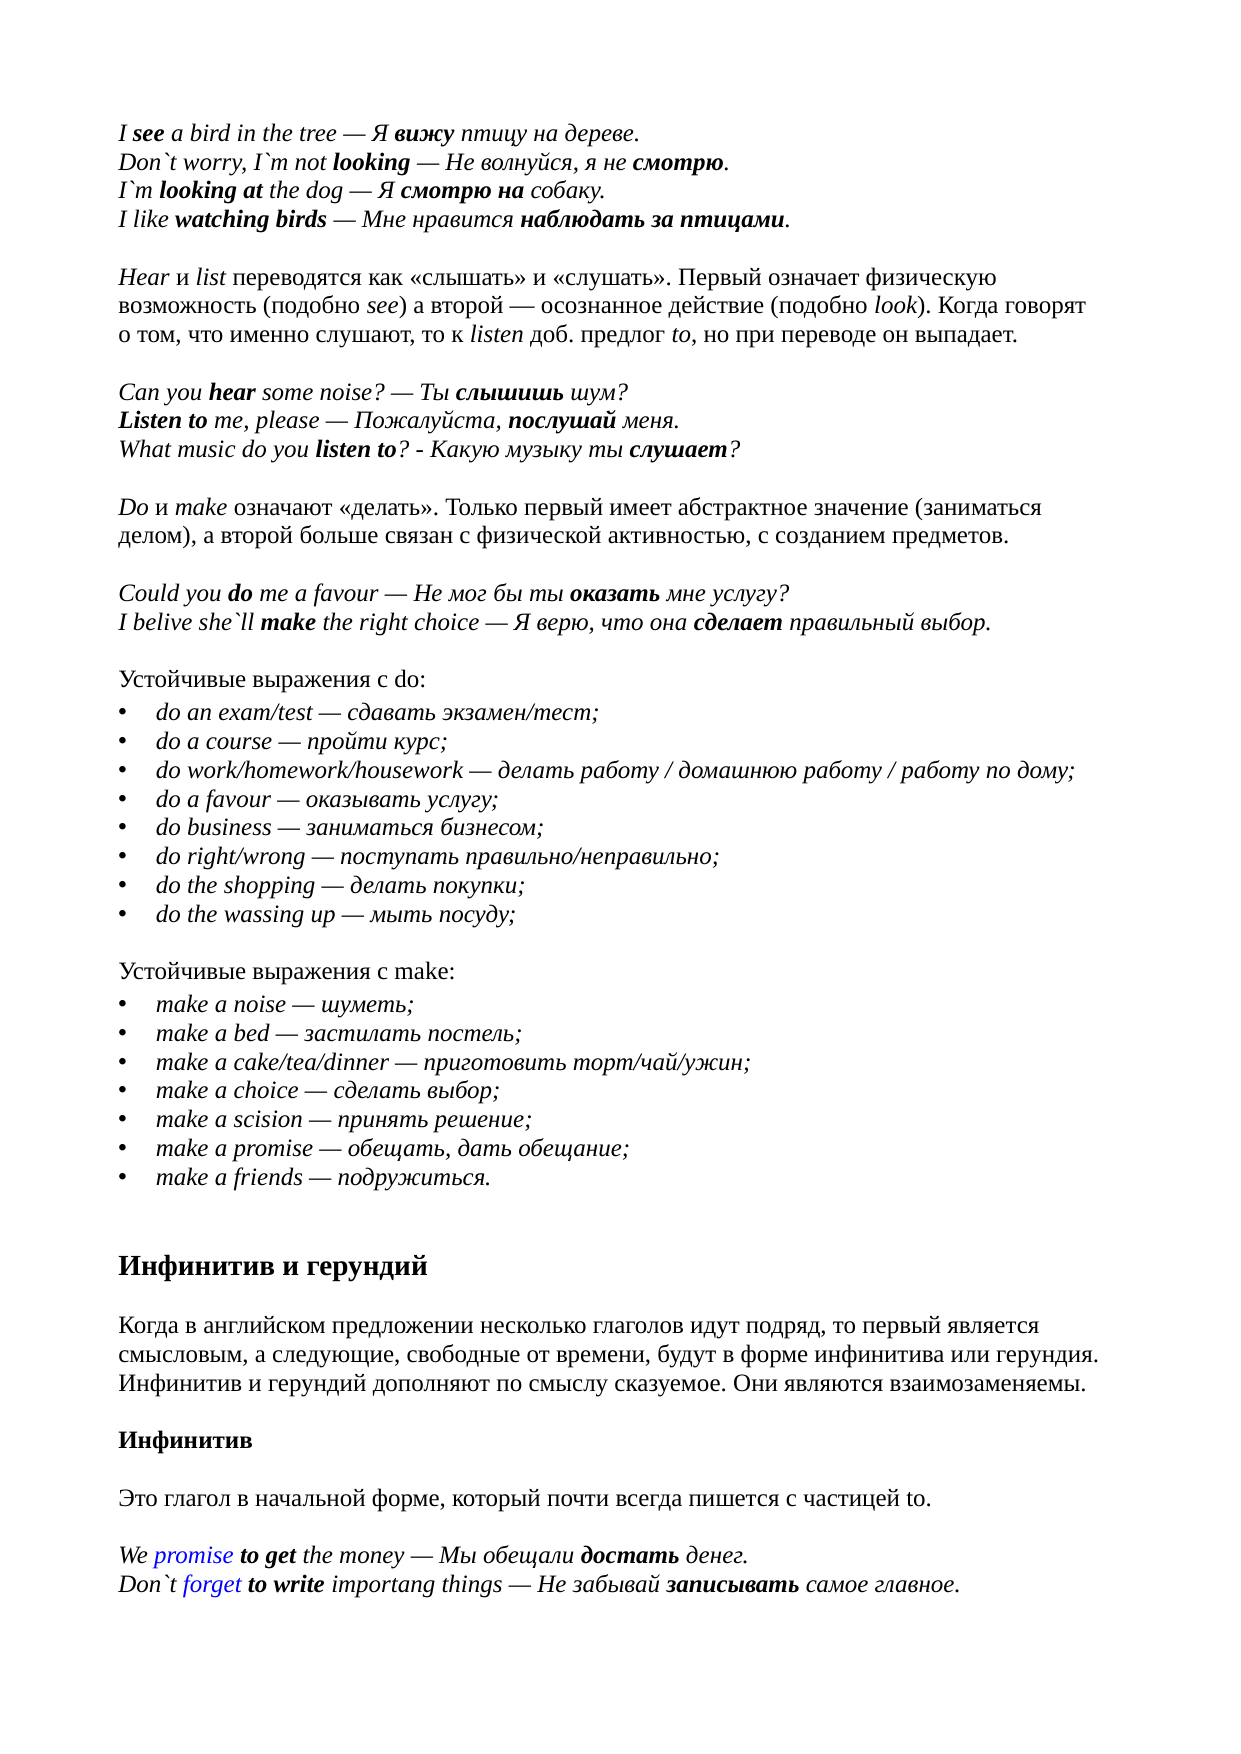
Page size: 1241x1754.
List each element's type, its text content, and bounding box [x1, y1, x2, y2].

text I see a bird in the tree — Я вижу птицу на дереве. [118, 118, 1122, 147]
text We promise to get the money — Мы обещали достать денег. [118, 1540, 1122, 1569]
text делом), а второй больше связан с физической активностью, с созданием предметов. [118, 521, 1122, 549]
list do an exam/test — сдавать экзамен/тест; [118, 697, 1122, 726]
text Listen to me, please — Пожалуйста, послушай меня. [118, 406, 1122, 434]
text I belive she`ll make the right choice — Я верю, что она сделает правильный выбор. [118, 607, 1122, 636]
text Устойчивые выражения с do: [118, 664, 1122, 693]
text Инфинитив и герундий дополняют по смыслу сказуемое. Они являются взаимозаменяемы. [118, 1368, 1122, 1396]
text Это глагол в начальной форме, который почти всегда пишется с частицей to. [118, 1483, 1122, 1511]
text Инфинитив [118, 1425, 1122, 1454]
list make a friends — подружиться. [118, 1162, 1122, 1190]
text Do и make означают «делать». Только первый имеет абстрактное значение (заниматься [118, 492, 1122, 521]
list do the wassing up — мыть посуду; [118, 899, 1122, 927]
list make a scision — принять решение; [118, 1104, 1122, 1133]
list make a cake/tea/dinner — приготовить торт/чай/ужин; [118, 1047, 1122, 1075]
text Can you hear some noise? — Ты слышишь шум? [118, 377, 1122, 406]
list make a choice — сделать выбор; [118, 1075, 1122, 1104]
list do business — заниматься бизнесом; [118, 812, 1122, 841]
text What music do you listen to? - Какую музыку ты слушает? [118, 434, 1122, 463]
list do right/wrong — поступать правильно/неправильно; [118, 841, 1122, 870]
text Устойчивые выражения с make: [118, 956, 1122, 985]
list make a promise — обещать, дать обещание; [118, 1133, 1122, 1162]
text Hear и list переводятся как «слышать» и «слушать». Первый означает физическую возможность (подобно see) а второй — осознанное действие (подобно look). Когда говорят [118, 262, 1122, 319]
list do the shopping — делать покупки; [118, 870, 1122, 899]
list make a noise — шуметь; [118, 989, 1122, 1018]
text Когда в английском предложении несколько глаголов идут подряд, то первый является смысловым, а следующие, свободные от времени, будут в форме инфинитива или герундия. [118, 1310, 1122, 1368]
text I`m looking at the dog — Я смотрю на собаку. [118, 176, 1122, 204]
text I like watching birds — Мне нравится наблюдать за птицами. [118, 204, 1122, 233]
list do work/homework/housework — делать работу / домашнюю работу / работу по дому; [118, 755, 1122, 784]
text о том, что именно слушают, то к listen доб. предлог to, но при переводе он выпадает. [118, 319, 1122, 348]
list do a favour — оказывать услугу; [118, 784, 1122, 812]
text Don`t forget to write importang things — Не забывай записывать самое главное. [118, 1569, 1122, 1598]
text Could you do me a favour — Не мог бы ты оказать мне услугу? [118, 578, 1122, 607]
text Инфинитив и герундий [118, 1248, 1122, 1281]
list do a course — пройти курс; [118, 726, 1122, 755]
text Don`t worry, I`m not looking — Не волнуйся, я не смотрю. [118, 147, 1122, 176]
list make a bed — застилать постель; [118, 1018, 1122, 1047]
